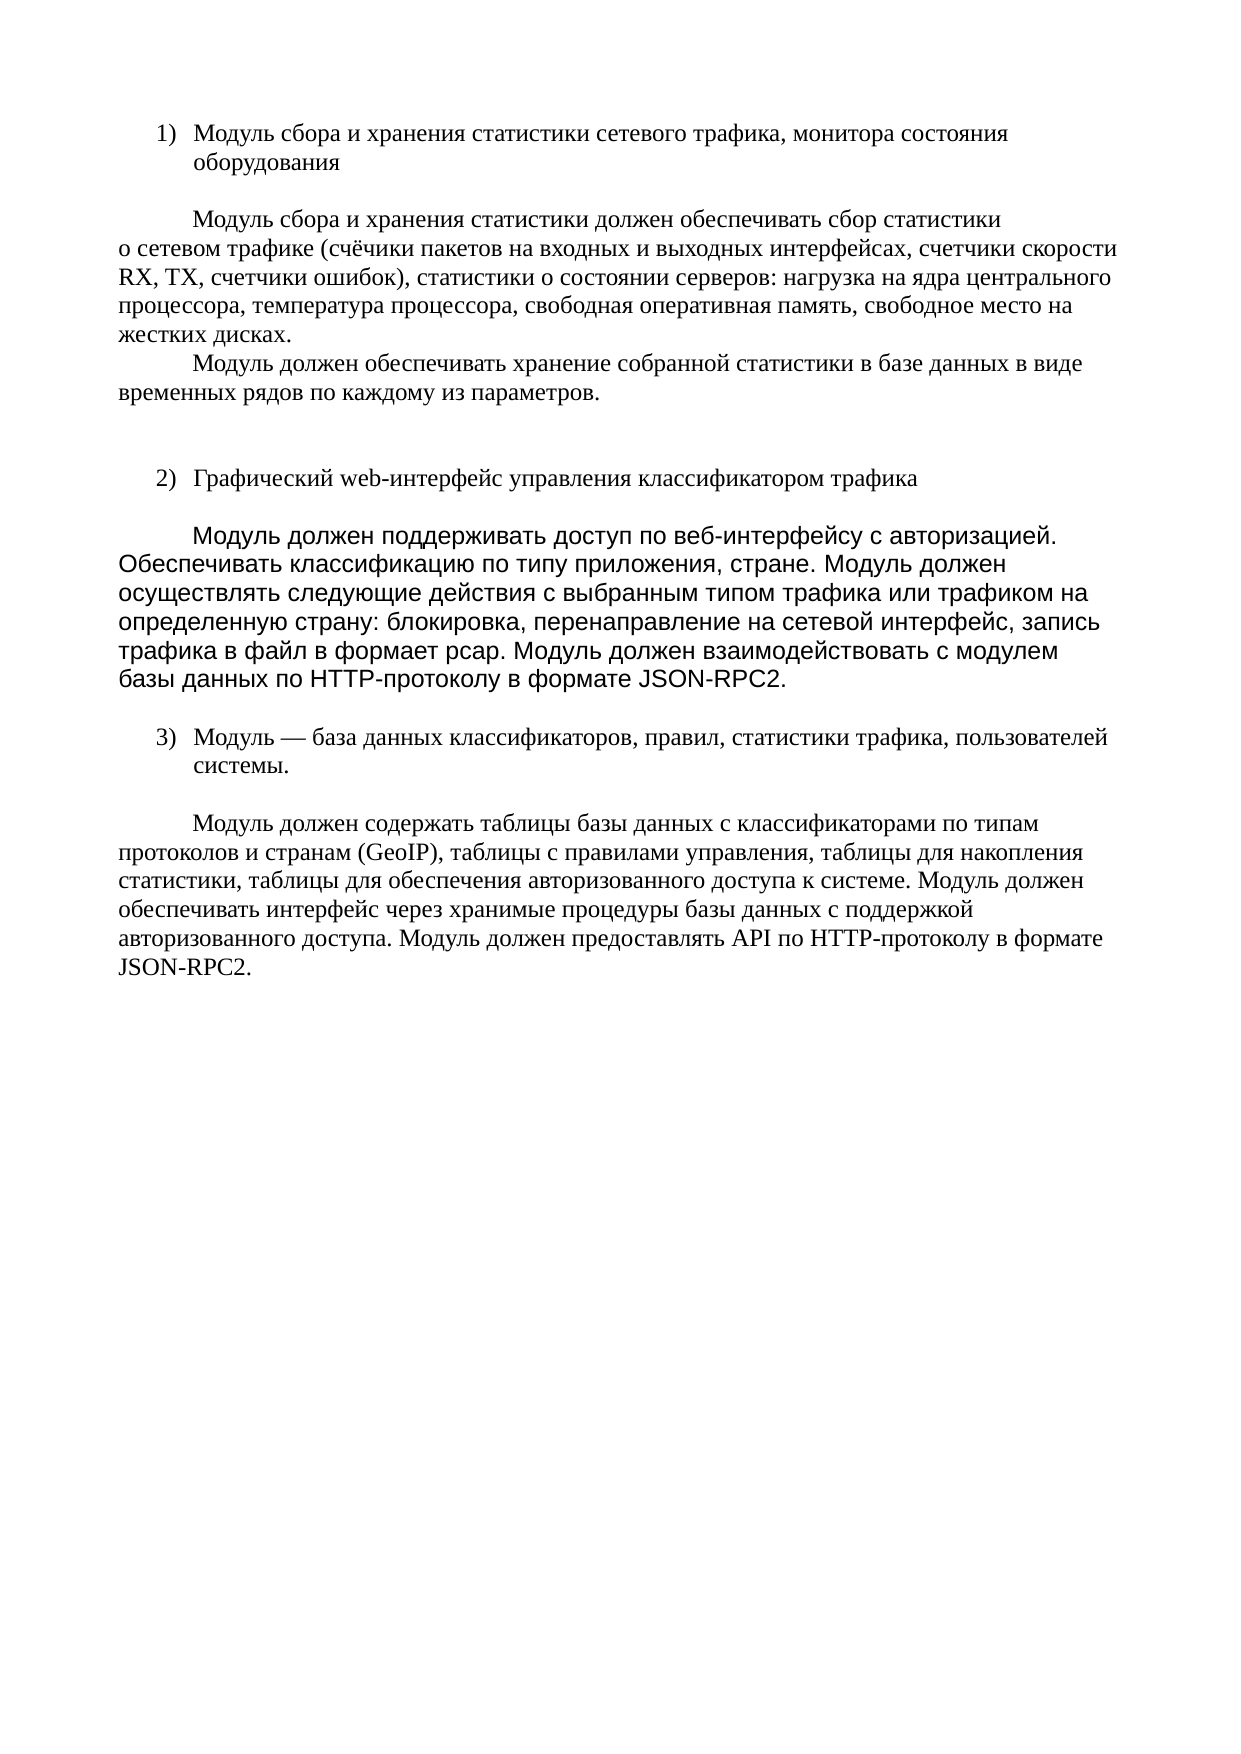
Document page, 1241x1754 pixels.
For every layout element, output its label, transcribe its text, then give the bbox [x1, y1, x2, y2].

text Модуль сбора и хранения статистики должен обеспечивать сбор статистики [118, 204, 1122, 233]
text о сетевом трафике (счёчики пакетов на входных и выходных интерфейсах, счетчики скорости RX, TX, счетчики ошибок), статистики о состоянии серверов: нагрузка на ядра центрального процессора, температура процессора, свободная оперативная память, свободное место на жестких дисках. [118, 233, 1122, 348]
text Модуль должен поддерживать доступ по веб-интерфейсу с авторизацией. Обеспечивать классификацию по типу приложения, стране. Модуль должен осуществлять следующие действия с выбранным типом трафика или трафиком на определенную страну: блокировка, перенаправление на сетевой интерфейс, запись трафика в файл в формает pcap. Модуль должен взаимодействовать с модулем базы данных по HTTP-протоколу в формате JSON-RPC2. [118, 521, 1122, 693]
text Модуль должен содержать таблицы базы данных с классификаторами по типам протоколов и странам (GeoIP), таблицы с правилами управления, таблицы для накопления статистики, таблицы для обеспечения авторизованного доступа к системе. Модуль должен обеспечивать интерфейс через хранимые процедуры базы данных с поддержкой авторизованного доступа. Модуль должен предоставлять API по HTTP-протоколу в формате JSON-RPC2. [118, 808, 1122, 981]
text Модуль должен обеспечивать хранение собранной статистики в базе данных в виде временных рядов по каждому из параметров. [118, 348, 1122, 406]
list Графический web-интерфейс управления классификатором трафика [156, 463, 1122, 492]
list Модуль сбора и хранения статистики сетевого трафика, монитора состояния оборудования [156, 118, 1122, 176]
list Модуль — база данных классификаторов, правил, статистики трафика, пользователей системы. [156, 722, 1122, 779]
